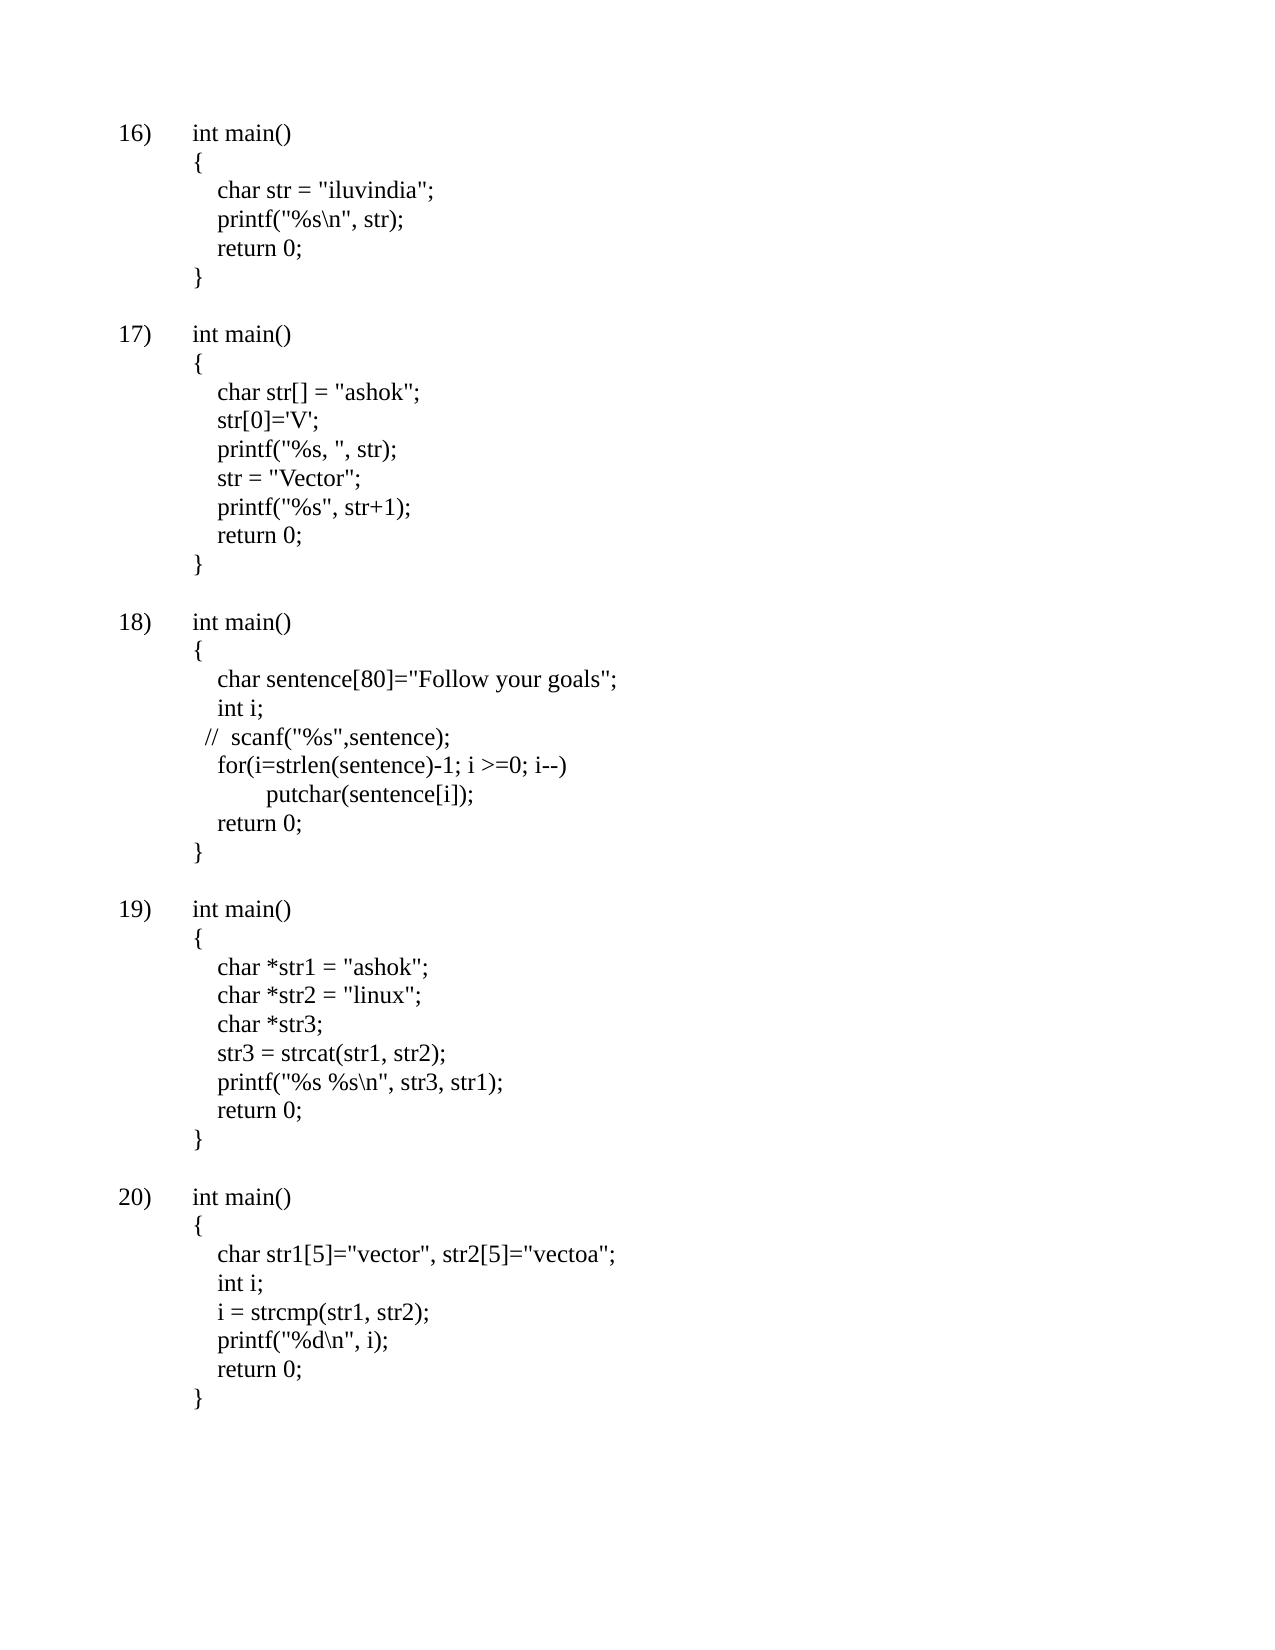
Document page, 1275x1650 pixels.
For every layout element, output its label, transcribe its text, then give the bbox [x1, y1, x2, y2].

text printf("%d\n", i); [118, 1326, 1157, 1354]
text int i; [118, 1268, 1157, 1297]
text i = strcmp(str1, str2); [118, 1297, 1157, 1326]
text char str[] = "ashok"; [118, 377, 1157, 406]
text 18) int main() [118, 607, 1157, 636]
text return 0; [118, 1354, 1157, 1383]
text putchar(sentence[i]); [118, 779, 1157, 808]
text printf("%s", str+1); [118, 492, 1157, 521]
text { [118, 636, 1157, 664]
text char *str3; [118, 1009, 1157, 1038]
text char *str1 = "ashok"; [118, 952, 1157, 981]
text { [118, 348, 1157, 377]
text return 0; [118, 808, 1157, 837]
text 20) int main() [118, 1182, 1157, 1211]
text return 0; [118, 1096, 1157, 1124]
text printf("%s %s\n", str3, str1); [118, 1067, 1157, 1096]
text return 0; [118, 521, 1157, 549]
text char sentence[80]="Follow your goals"; [118, 664, 1157, 693]
text // scanf("%s",sentence); [118, 722, 1157, 751]
text str3 = strcat(str1, str2); [118, 1038, 1157, 1067]
text 16) int main() [118, 118, 1157, 147]
text printf("%s\n", str); [118, 204, 1157, 233]
text return 0; [118, 233, 1157, 262]
text 17) int main() [118, 319, 1157, 348]
text } [118, 262, 1157, 291]
text } [118, 1383, 1157, 1412]
text { [118, 147, 1157, 176]
text } [118, 549, 1157, 578]
text int i; [118, 693, 1157, 722]
text char str = "iluvindia"; [118, 176, 1157, 204]
text { [118, 923, 1157, 952]
text } [118, 837, 1157, 866]
text printf("%s, ", str); [118, 434, 1157, 463]
text char *str2 = "linux"; [118, 981, 1157, 1009]
text 19) int main() [118, 894, 1157, 923]
text str = "Vector"; [118, 463, 1157, 492]
text for(i=strlen(sentence)-1; i >=0; i--) [118, 751, 1157, 779]
text char str1[5]="vector", str2[5]="vectoa"; [118, 1239, 1157, 1268]
text { [118, 1211, 1157, 1239]
text str[0]='V'; [118, 406, 1157, 434]
text } [118, 1124, 1157, 1153]
